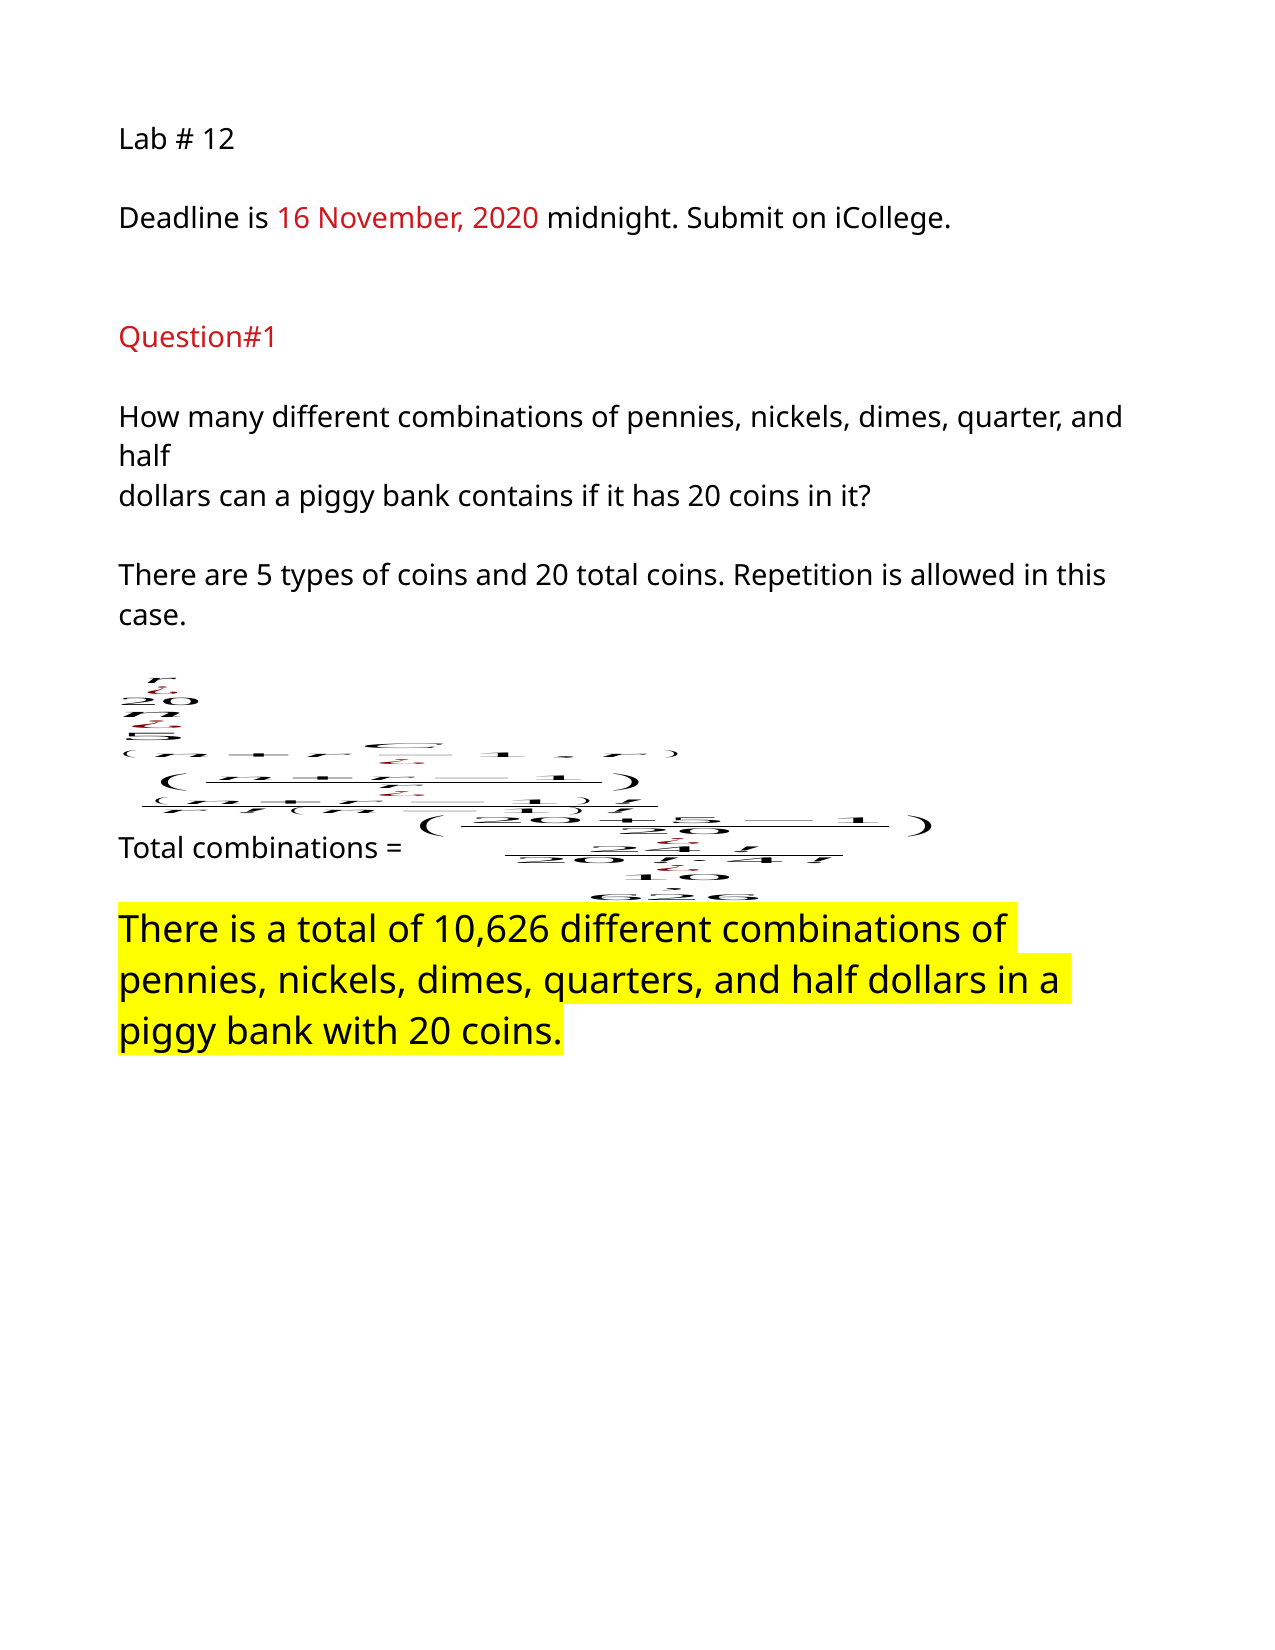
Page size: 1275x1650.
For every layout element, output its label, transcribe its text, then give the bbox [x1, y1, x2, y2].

text There is a total of 10,626 different combinations of pennies, nickels, dimes, quarters, and half dollars in a piggy bank with 20 coins. [118, 902, 1157, 1055]
text There are 5 types of coins and 20 total coins. Repetition is allowed in this case. [118, 555, 1157, 634]
text Deadline is 16 November, 2020 midnight. Submit on iCollege. [118, 197, 1157, 237]
text Total combinations = [118, 815, 1157, 902]
text Question#1 [118, 317, 1157, 356]
text Lab # 12 [118, 118, 1157, 158]
text dollars can a piggy bank contains if it has 20 coins in it? [118, 475, 1157, 515]
text How many different combinations of pennies, nickels, dimes, quarter, and half [118, 396, 1157, 475]
